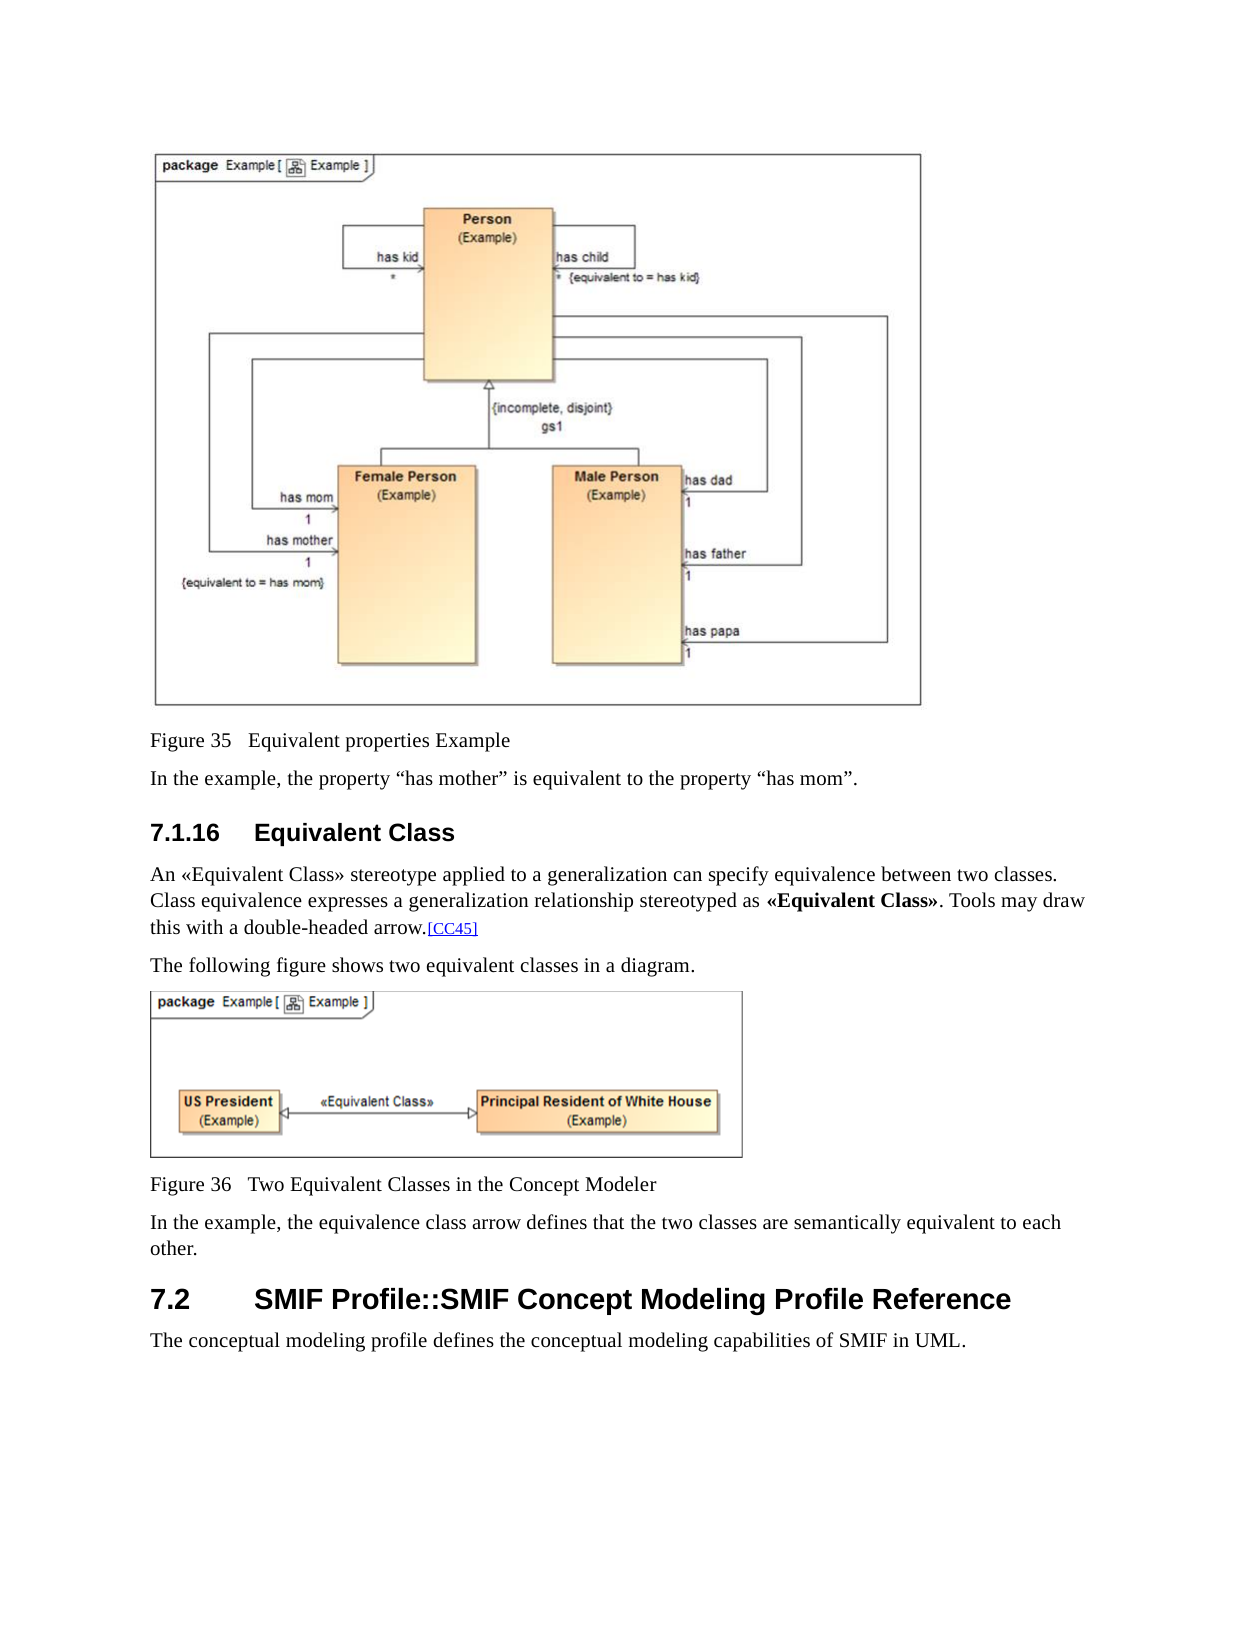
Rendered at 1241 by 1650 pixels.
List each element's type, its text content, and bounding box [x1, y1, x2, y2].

text The following figure shows two equivalent classes in a diagram. [150, 953, 1090, 977]
text The conceptual modeling profile defines the conceptual modeling capabilities of SMIF in UML. [150, 1328, 1090, 1352]
picture [150, 991, 743, 1158]
subtitle SMIF Profile::SMIF Concept Modeling Profile Reference [150, 1282, 1090, 1316]
text Figure 35 Equivalent properties Example [150, 728, 1090, 752]
text An «Equivalent Class» stereotype applied to a generalization can specify equivalence between two classes. Class equivalence expresses a generalization relationship stereotyped as «Equivalent Class». Tools may draw this with a double-headed arrow.[CC45] [150, 862, 1090, 939]
text In the example, the property “has mother” is equivalent to the property “has mom”. [150, 766, 1090, 790]
subtitle Equivalent Class [150, 818, 1090, 847]
text In the example, the equivalence class arrow defines that the two classes are semantically equivalent to each other. [150, 1210, 1090, 1260]
picture [150, 150, 930, 714]
text Figure 36 Two Equivalent Classes in the Concept Modeler [150, 1171, 1090, 1196]
